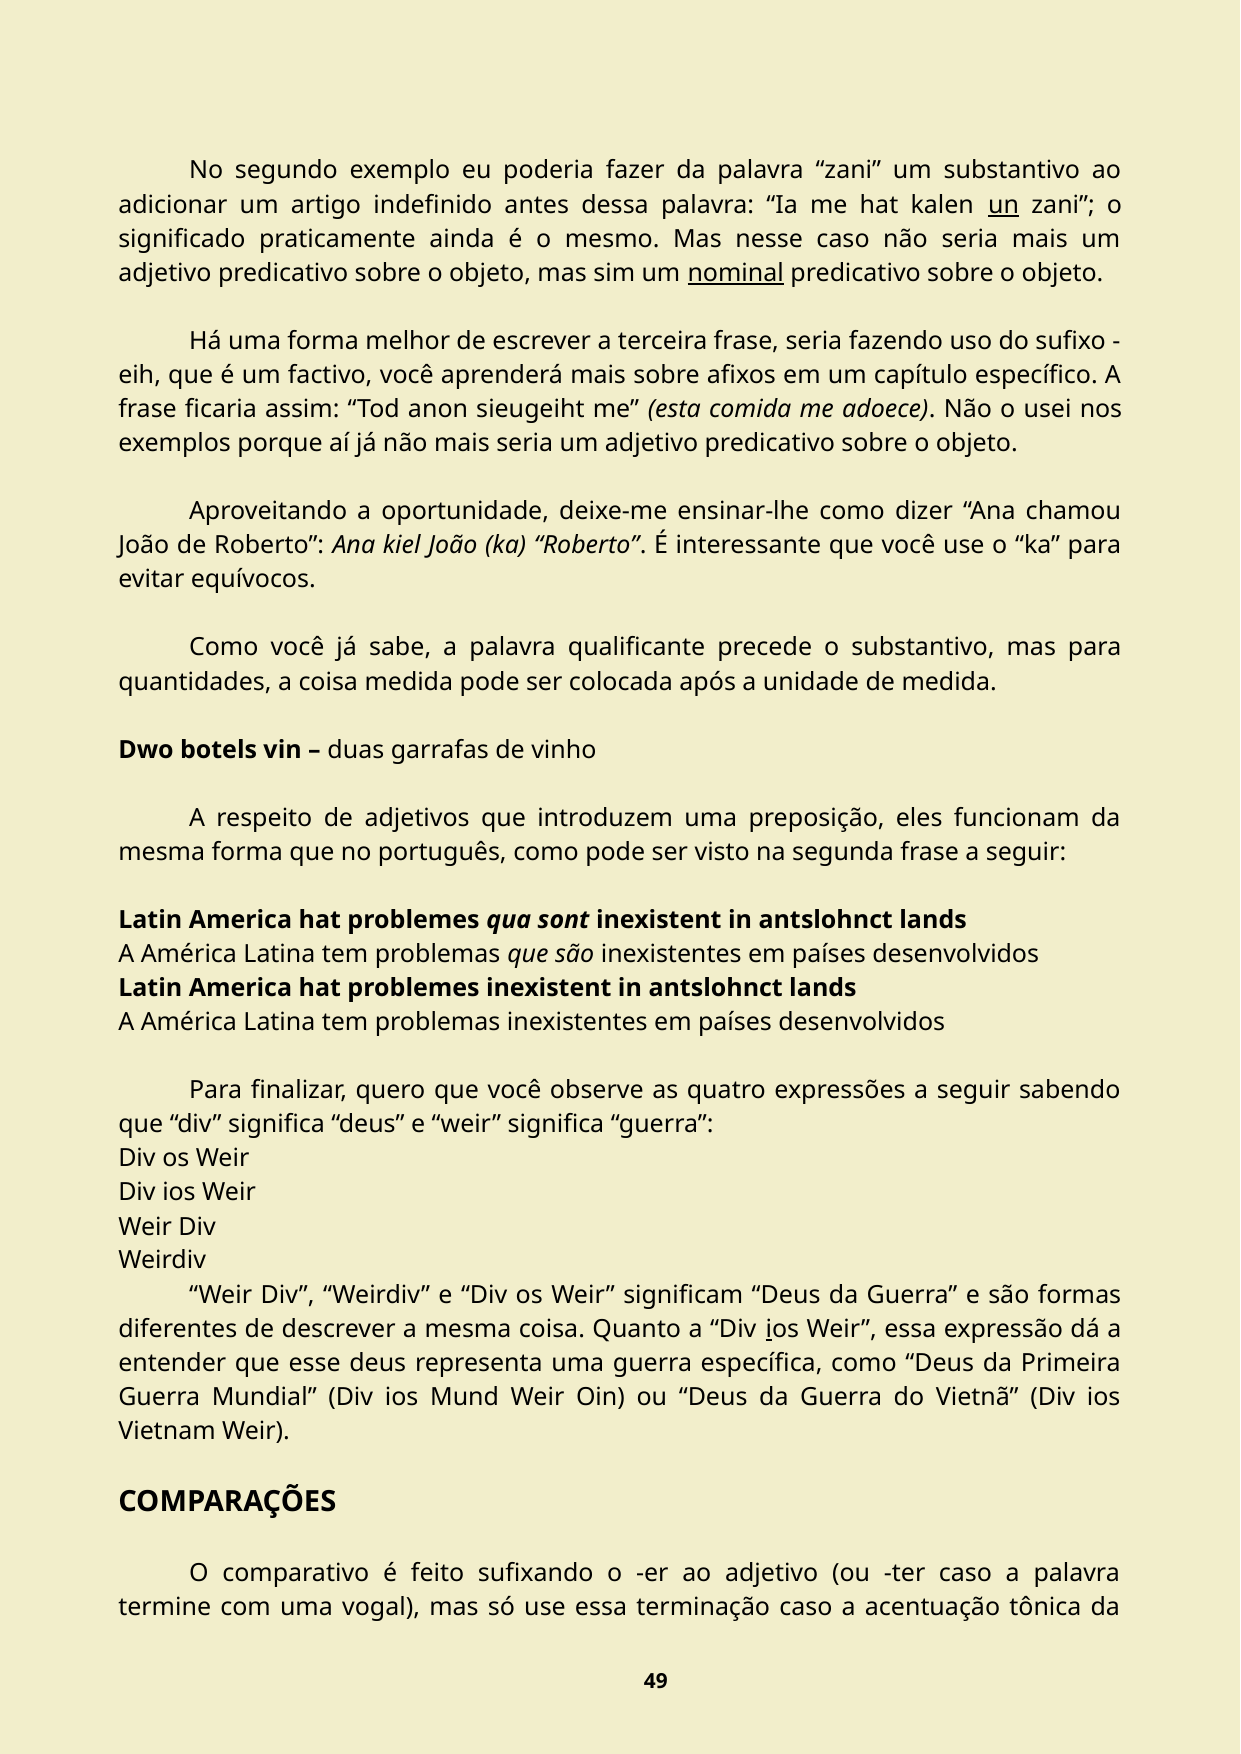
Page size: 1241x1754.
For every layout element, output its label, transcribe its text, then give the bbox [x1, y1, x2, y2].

text Dwo botels vin – duas garrafas de vinho [118, 731, 1122, 765]
text O comparativo é feito sufixando o -er ao adjetivo (ou -ter caso a palavra termine com uma vogal), mas só use essa terminação caso a acentuação tônica da [118, 1554, 1122, 1622]
text Aproveitando a oportunidade, deixe-me ensinar-lhe como dizer “Ana chamou João de Roberto”: Ana kiel João (ka) “Roberto”. É interessante que você use o “ka” para evitar equívocos. [118, 493, 1122, 595]
text Weirdiv [118, 1242, 1122, 1276]
text No segundo exemplo eu poderia fazer da palavra “zani” um substantivo ao adicionar um artigo indefinido antes dessa palavra: “Ia me hat kalen un zani”; o significado praticamente ainda é o mesmo. Mas nesse caso não seria mais um adjetivo predicativo sobre o objeto, mas sim um nominal predicativo sobre o objeto. [118, 152, 1122, 288]
subtitle COMPARAÇÕES [118, 1481, 1122, 1520]
text Há uma forma melhor de escrever a terceira frase, seria fazendo uso do sufixo -eih, que é um factivo, você aprenderá mais sobre afixos em um capítulo específico. A frase ficaria assim: “Tod anon sieugeiht me” (esta comida me adoece). Não o usei nos exemplos porque aí já não mais seria um adjetivo predicativo sobre o objeto. [118, 322, 1122, 459]
text Div os Weir [118, 1140, 1122, 1174]
text Latin America hat problemes qua sont inexistent in antslohnct lands [118, 902, 1122, 936]
text A América Latina tem problemas inexistentes em países desenvolvidos [118, 1004, 1122, 1038]
text Weir Div [118, 1208, 1122, 1242]
text Latin America hat problemes inexistent in antslohnct lands [118, 970, 1122, 1004]
text Para finalizar, quero que você observe as quatro expressões a seguir sabendo que “div” significa “deus” e “weir” significa “guerra”: [118, 1072, 1122, 1140]
text “Weir Div”, “Weirdiv” e “Div os Weir” significam “Deus da Guerra” e são formas diferentes de descrever a mesma coisa. Quanto a “Div ios Weir”, essa expressão dá a entender que esse deus representa uma guerra específica, como “Deus da Primeira Guerra Mundial” (Div ios Mund Weir Oin) ou “Deus da Guerra do Vietnã” (Div ios Vietnam Weir). [118, 1276, 1122, 1447]
text A América Latina tem problemas que são inexistentes em países desenvolvidos [118, 936, 1122, 970]
text Div ios Weir [118, 1174, 1122, 1208]
text A respeito de adjetivos que introduzem uma preposição, eles funcionam da mesma forma que no português, como pode ser visto na segunda frase a seguir: [118, 799, 1122, 867]
text Como você já sabe, a palavra qualificante precede o substantivo, mas para quantidades, a coisa medida pode ser colocada após a unidade de medida. [118, 629, 1122, 697]
